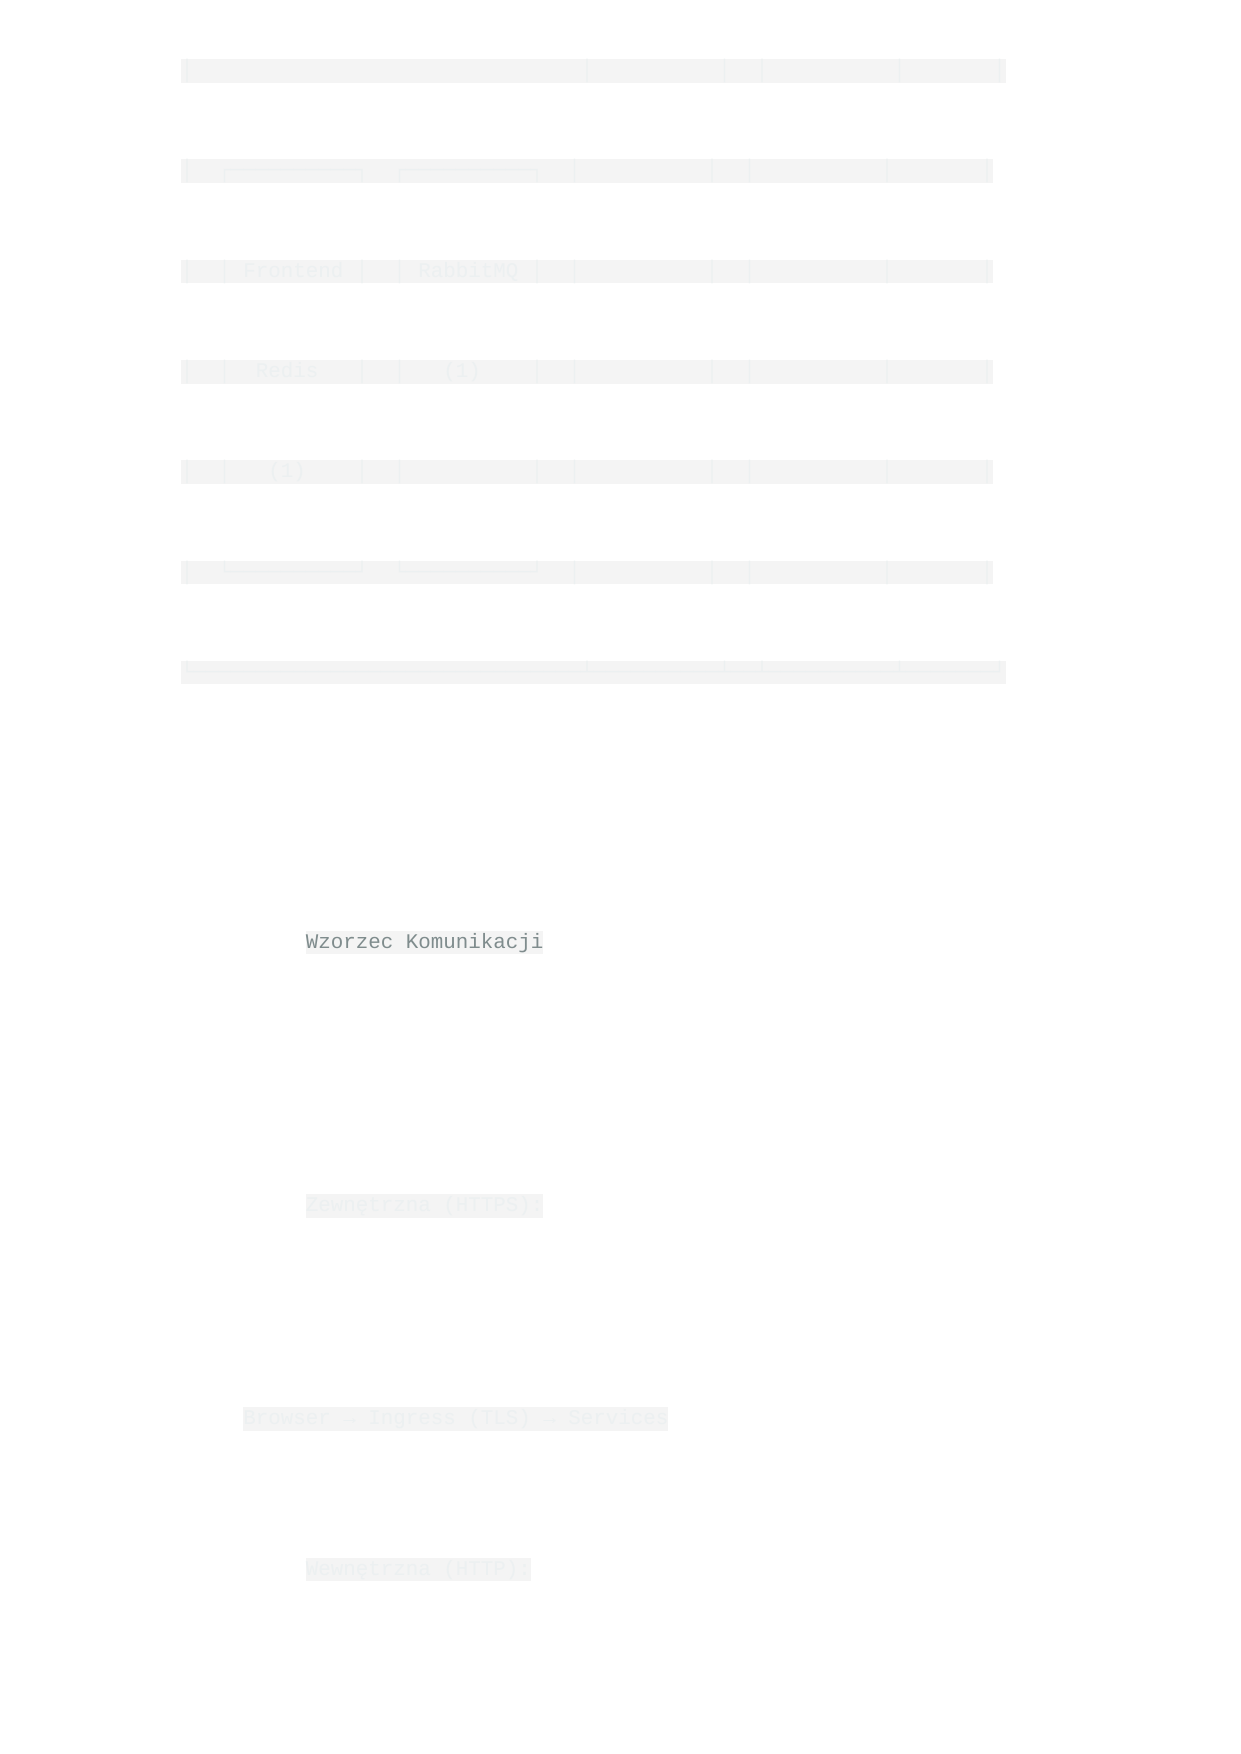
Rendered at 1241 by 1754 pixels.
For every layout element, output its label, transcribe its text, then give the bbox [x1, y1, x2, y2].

text │ │ Redis │ │ (1) │ │ │ │ │ │ [993, 360, 1119, 384]
text └───────────────────────────────┴──────────┴──┴──────────┴───────┘ [1006, 661, 1119, 684]
text │ │ (1) │ │ │ │ │ │ │ │ [993, 460, 1119, 484]
text Wzorzec Komunikacji [543, 931, 994, 954]
text Wewnętrzna (HTTP): [531, 1558, 994, 1581]
text Browser → Ingress (TLS) → Services [668, 1407, 1056, 1431]
text │ │ Frontend │ │ RabbitMQ │ │ │ │ │ │ [993, 260, 1119, 283]
text │ └──────────┘ └──────────┘ │ │ │ │ │ [993, 561, 1119, 584]
text │ ┌──────────┐ ┌──────────┐ │ │ │ │ │ [993, 159, 1119, 183]
text Zewnętrzna (HTTPS): [543, 1194, 994, 1218]
text │ │ │ │ │ │ [1006, 59, 1119, 83]
